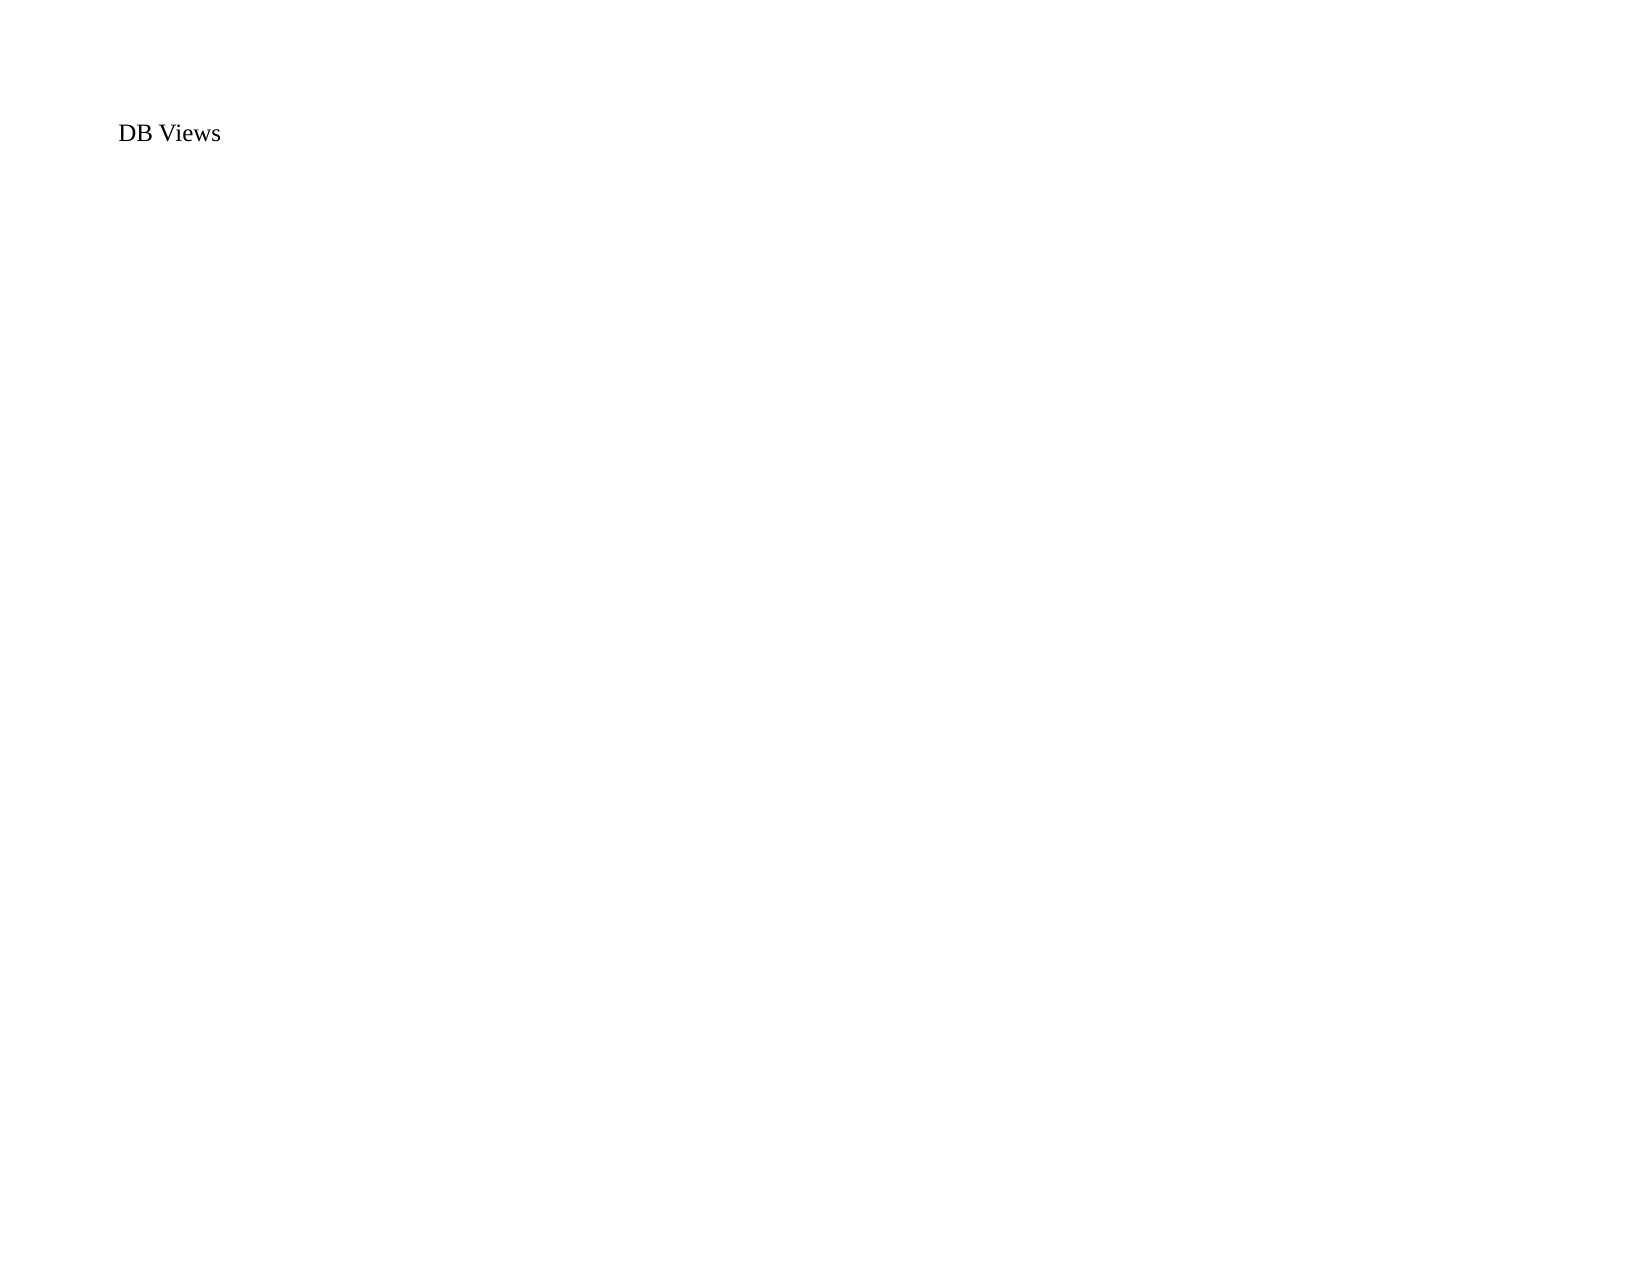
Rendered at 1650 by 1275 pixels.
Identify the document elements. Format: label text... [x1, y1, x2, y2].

text DB Views [118, 118, 1532, 147]
